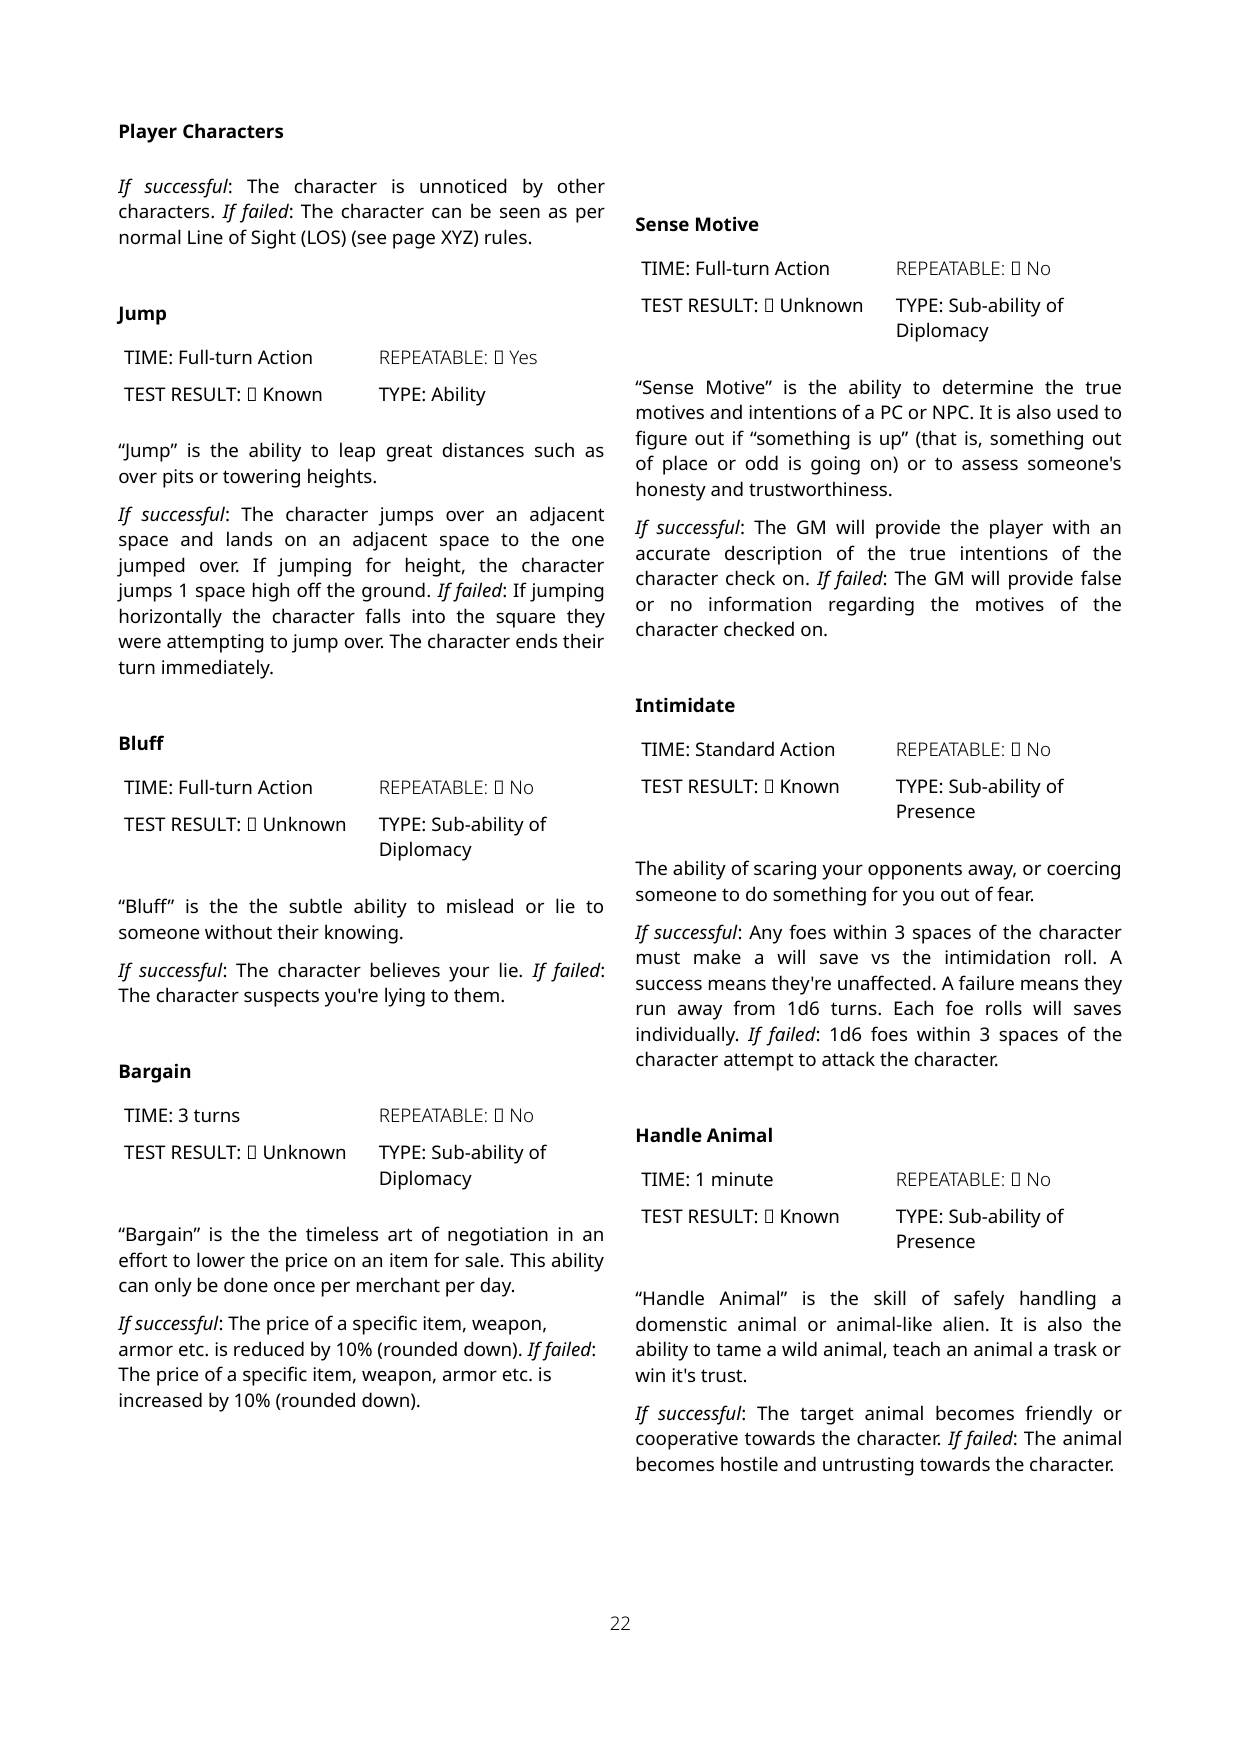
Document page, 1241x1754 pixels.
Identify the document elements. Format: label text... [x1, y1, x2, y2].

text Bluff [118, 730, 605, 756]
table_header REPEATABLE:  No [890, 1161, 1123, 1198]
table_header REPEATABLE:  No [890, 249, 1123, 286]
table_cell TEST RESULT:  Known [635, 1198, 890, 1260]
table_cell TEST RESULT:  Unknown [635, 286, 890, 349]
table_cell TEST RESULT:  Unknown [118, 805, 373, 868]
table_header TIME: 3 turns [118, 1097, 373, 1133]
text If successful: Any foes within 3 spaces of the character must make a will save vs the intimidation roll. A success means they're unaffected. A failure means they run away from 1d6 turns. Each foe rolls will saves individually. If failed: 1d6 foes within 3 spaces of the character attempt to attack the character. [635, 919, 1122, 1072]
table_header TIME: Standard Action [635, 730, 890, 767]
table_header REPEATABLE:  No [373, 1097, 606, 1133]
table_header REPEATABLE:  Yes [373, 338, 606, 375]
table_cell TYPE: Sub-ability of Presence [890, 1198, 1123, 1260]
table_cell TYPE: Sub-ability of Diplomacy [373, 805, 606, 868]
table_cell TYPE: Ability [373, 375, 606, 412]
table_header TIME: Full-turn Action [118, 338, 373, 375]
table_header TIME: 1 minute [635, 1161, 890, 1198]
text Handle Animal [635, 1123, 1122, 1148]
text Sense Motive [635, 211, 1122, 237]
table_cell TYPE: Sub-ability of Diplomacy [373, 1134, 606, 1196]
text Jump [118, 300, 605, 326]
text Intimidate [635, 692, 1122, 718]
text If successful: The character believes your lie. If failed: The character suspects you're lying to them. [118, 957, 605, 1008]
text If successful: The price of a specific item, weapon, armor etc. is reduced by 10% (rounded down). If failed: The price of a specific item, weapon, armor etc. is increased by 10% (rounded down). [118, 1311, 605, 1413]
text “Handle Animal” is the skill of safely handling a domenstic animal or animal-like alien. It is also the ability to tame a wild animal, teach an animal a trask or win it's trust. [635, 1260, 1122, 1388]
table_cell TYPE: Sub-ability of Presence [890, 768, 1123, 830]
text The ability of scaring your opponents away, or coercing someone to do something for you out of fear. [635, 830, 1122, 906]
text If successful: The character is unnoticed by other characters. If failed: The character can be seen as per normal Line of Sight (LOS) (see page XYZ) rules. [118, 173, 605, 250]
text “Sense Motive” is the ability to determine the true motives and intentions of a PC or NPC. It is also used to figure out if “something is up” (that is, something out of place or odd is going on) or to assess someone's honesty and trustworthiness. [635, 349, 1122, 502]
table_cell TYPE: Sub-ability of Diplomacy [890, 286, 1123, 349]
table_header TIME: Full-turn Action [118, 769, 373, 805]
text If successful: The GM will provide the player with an accurate description of the true intentions of the character check on. If failed: The GM will provide false or no information regarding the motives of the character checked on. [635, 514, 1122, 642]
table_header REPEATABLE:  No [373, 769, 606, 805]
table_header REPEATABLE:  No [890, 730, 1123, 767]
text “Bargain” is the the timeless art of negotiation in an effort to lower the price on an item for sale. This ability can only be done once per merchant per day. [118, 1196, 605, 1298]
text If successful: The character jumps over an adjacent space and lands on an adjacent space to the one jumped over. If jumping for height, the character jumps 1 space high off the ground. If failed: If jumping horizontally the character falls into the square they were attempting to jump over. The character ends their turn immediately. [118, 501, 605, 680]
text “Bluff” is the the subtle ability to mislead or lie to someone without their knowing. [118, 868, 605, 944]
table_cell TEST RESULT:  Known [118, 375, 373, 412]
text If successful: The target animal becomes friendly or cooperative towards the character. If failed: The animal becomes hostile and untrusting towards the character. [635, 1400, 1122, 1477]
text “Jump” is the ability to leap great distances such as over pits or towering heights. [118, 412, 605, 489]
table_cell TEST RESULT:  Unknown [118, 1134, 373, 1196]
table_cell TEST RESULT:  Known [635, 768, 890, 830]
table_header TIME: Full-turn Action [635, 249, 890, 286]
text Bargain [118, 1058, 605, 1084]
